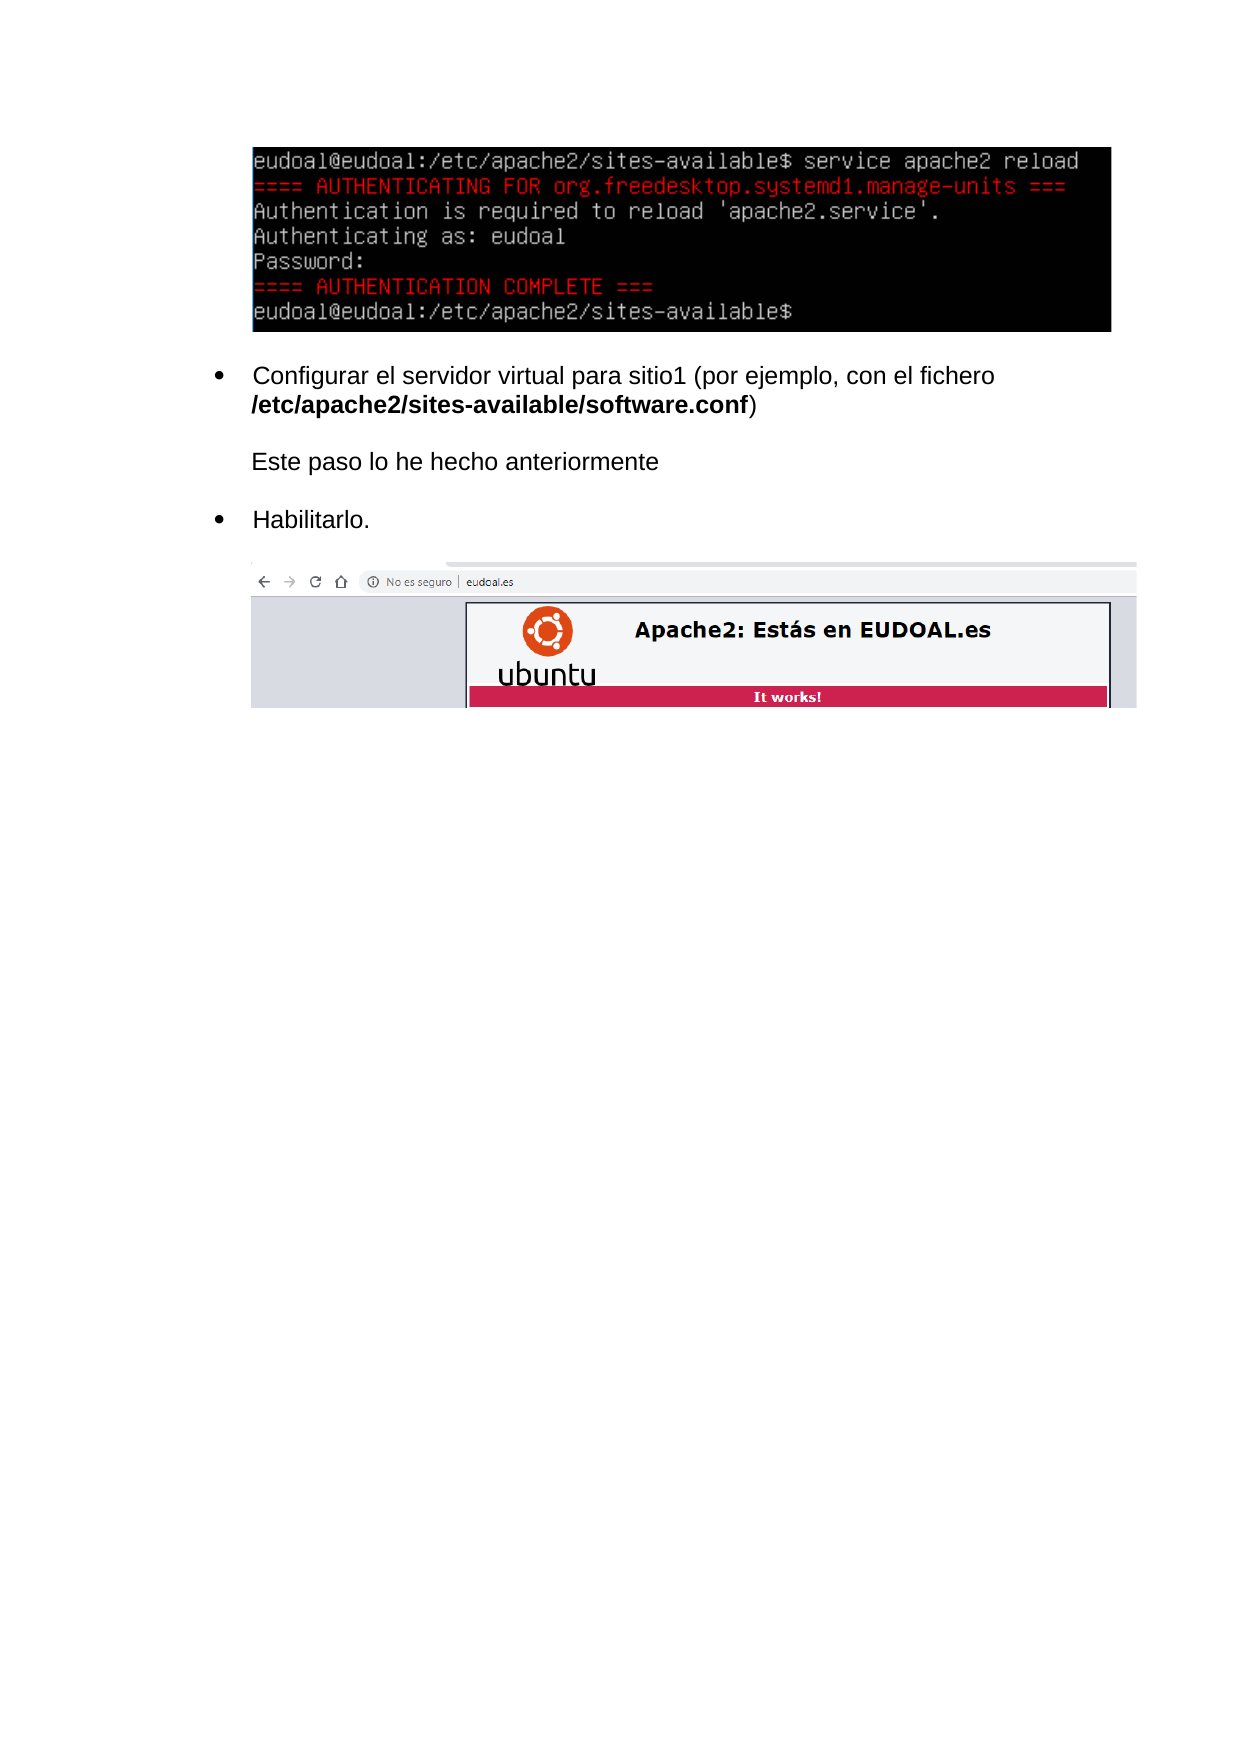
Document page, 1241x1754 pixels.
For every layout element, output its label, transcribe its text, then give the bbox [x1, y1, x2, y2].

list Configurar el servidor virtual para sitio1 (por ejemplo, con el fichero [215, 361, 1063, 389]
text /etc/apache2/sites-available/software.conf) [177, 389, 1063, 418]
text Este paso lo he hecho anteriormente [177, 447, 1063, 476]
list Habilitarlo. [215, 504, 1063, 533]
